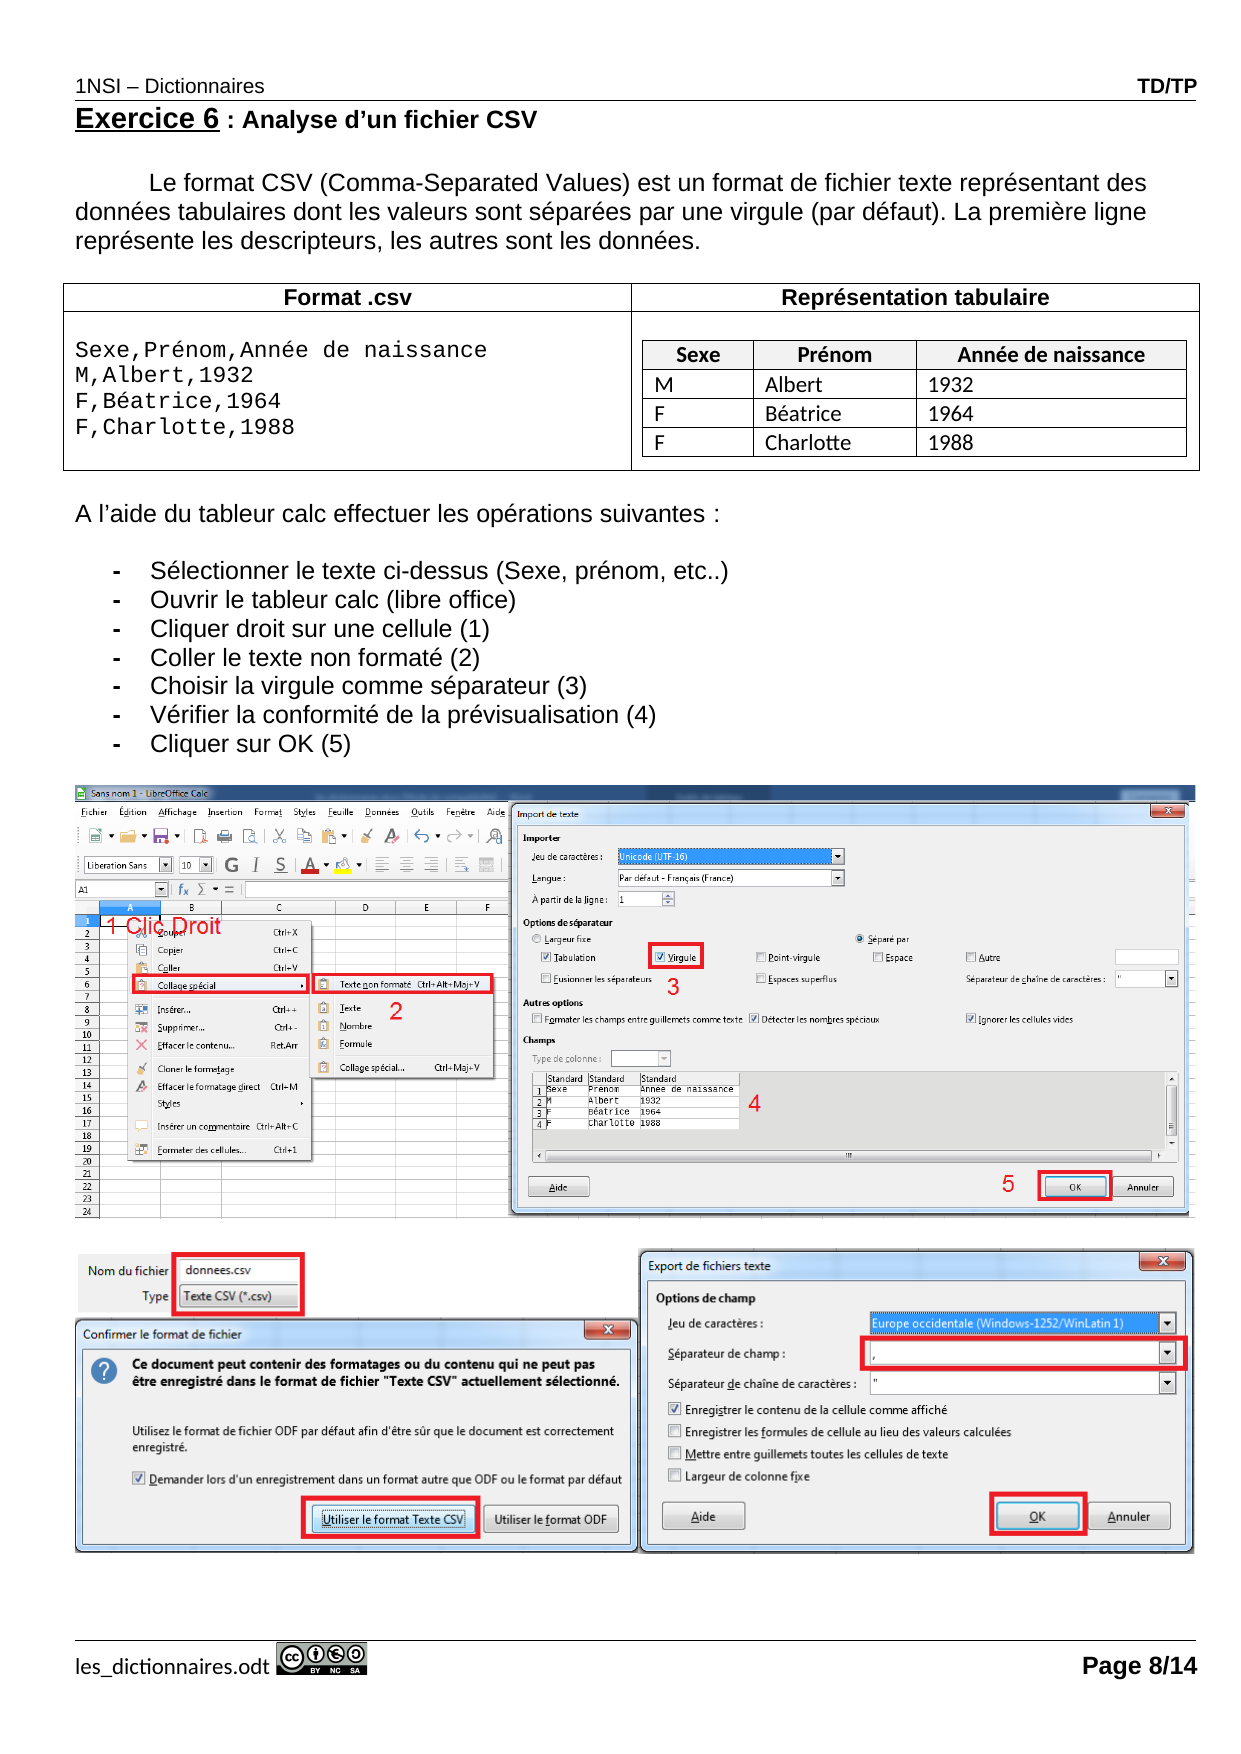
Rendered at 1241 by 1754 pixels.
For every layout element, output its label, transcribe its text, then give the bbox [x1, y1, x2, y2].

list Sélectionner le texte ci-dessus (Sexe, prénom, etc..) [112, 556, 1196, 585]
table_cell 1932 [917, 370, 1186, 398]
list Cliquer droit sur une cellule (1) [112, 614, 1196, 642]
table_cell F [643, 399, 753, 427]
table_cell Sexe,Prénom,Année de naissance M,Albert,1932 F,Béatrice,1964 F,Charlotte,1988 [64, 312, 631, 470]
list Vérifier la conformité de la prévisualisation (4) [112, 700, 1196, 729]
table_header Représentation tabulaire [632, 284, 1199, 311]
table_header Sexe [643, 341, 753, 369]
table_cell [632, 312, 1199, 470]
list Ouvrir le tableur calc (libre office) [112, 585, 1196, 614]
list Coller le texte non formaté (2) [112, 642, 1196, 671]
table_cell 1988 [917, 428, 1186, 456]
table_cell Béatrice [754, 399, 916, 427]
table_header Année de naissance [917, 341, 1186, 369]
table_cell Albert [754, 370, 916, 398]
table_cell 1964 [917, 399, 1186, 427]
list Cliquer sur OK (5) [112, 729, 1196, 757]
table_header Format .csv [64, 284, 631, 311]
picture [75, 785, 1196, 1219]
table_cell F [643, 428, 753, 456]
picture [75, 1246, 1195, 1555]
text A l’aide du tableur calc effectuer les opérations suivantes : [75, 499, 1196, 527]
picture [276, 1642, 368, 1675]
list Choisir la virgule comme séparateur (3) [112, 671, 1196, 700]
table_cell Charlotte [754, 428, 916, 456]
text Le format CSV (Comma-Separated Values) est un format de fichier texte représentant des données tabulaires dont les valeurs sont séparées par une virgule (par défaut). La première ligne représente les descripteurs, les autres sont les données. [75, 168, 1196, 254]
table_cell M [643, 370, 753, 398]
text Exercice 6 : Analyse d’un fichier CSV [75, 101, 1196, 134]
table_header Prénom [754, 341, 916, 369]
